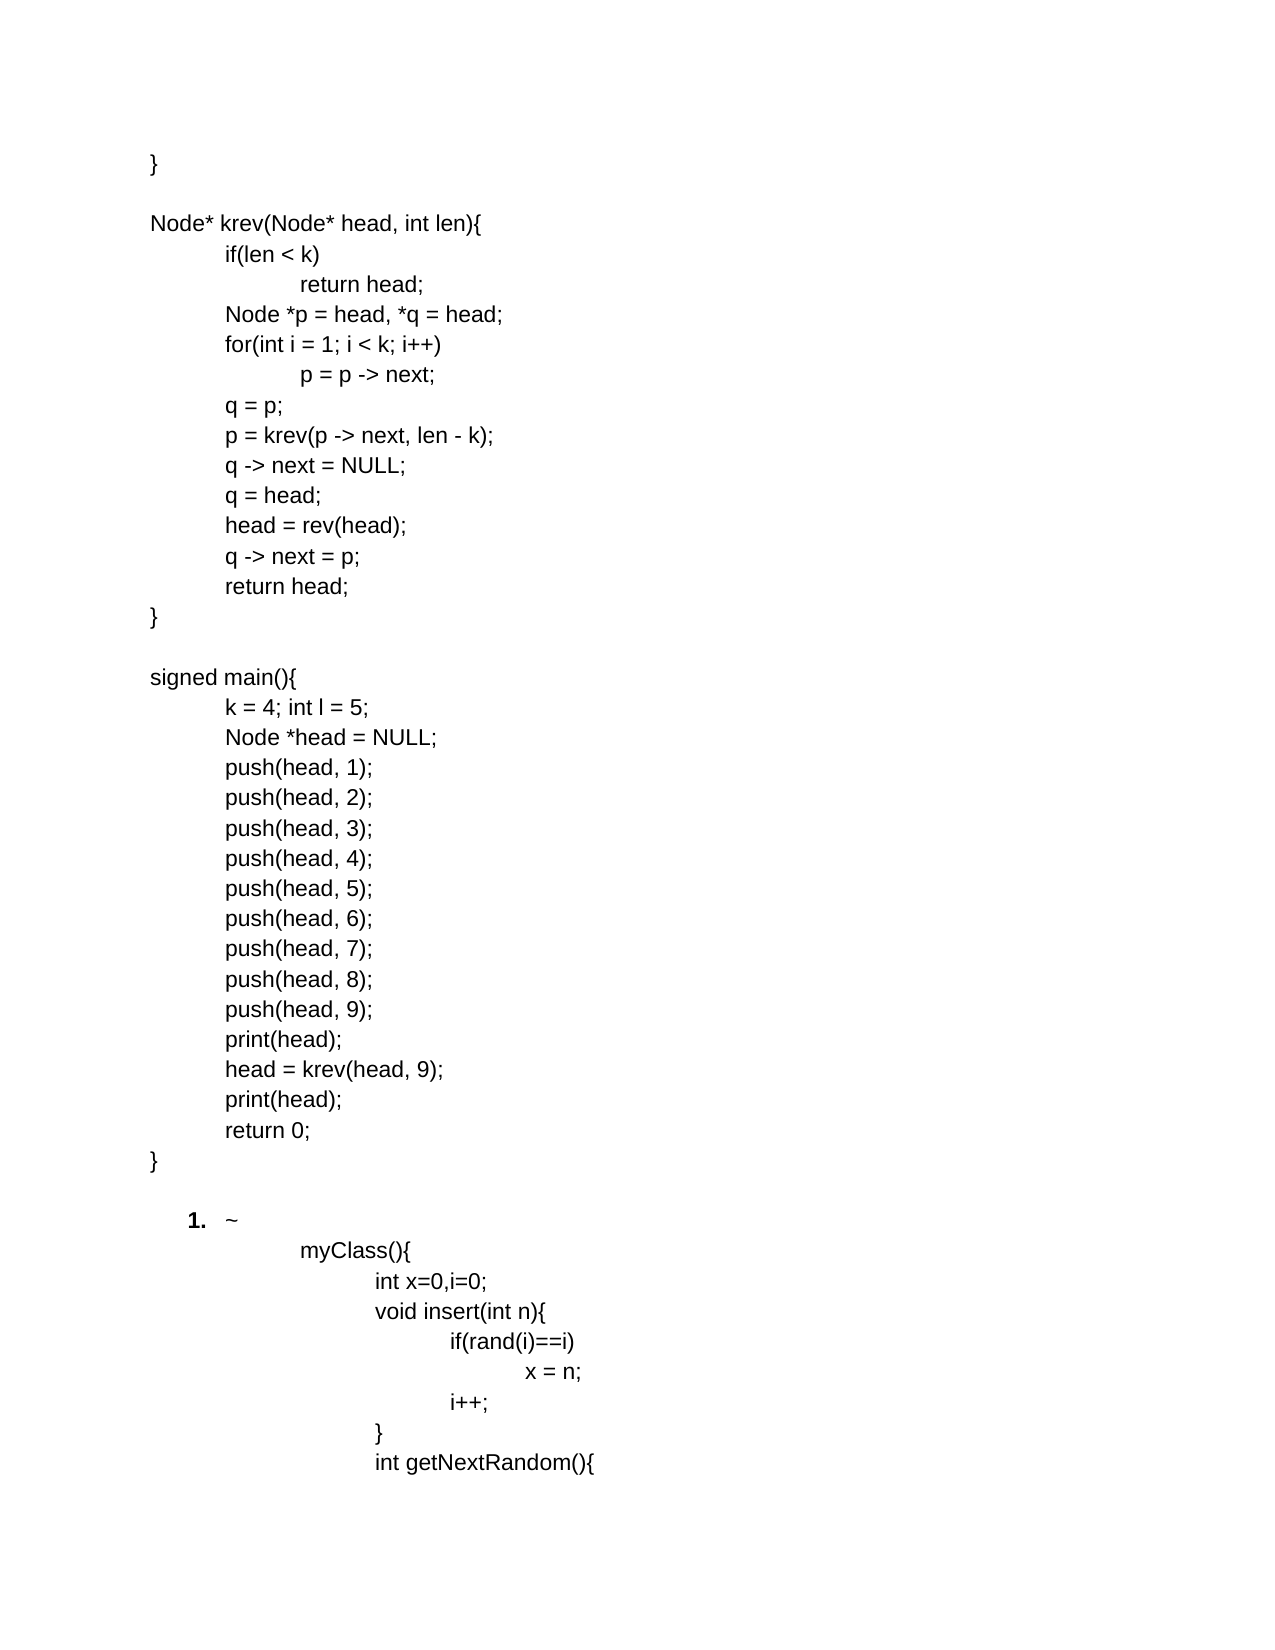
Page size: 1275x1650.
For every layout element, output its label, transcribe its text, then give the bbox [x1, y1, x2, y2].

text head = krev(head, 9); [150, 1056, 1125, 1083]
list ~ myClass(){ int x=0,i=0; void insert(int n){ if(rand(i)==i) x = n; i++; } int getNextRandom(){ [187, 1207, 1125, 1475]
text } [150, 603, 1125, 629]
text push(head, 5); [150, 875, 1125, 901]
text p = p -> next; [150, 361, 1125, 388]
text push(head, 6); [150, 905, 1125, 932]
text return 0; [150, 1117, 1125, 1143]
text } [150, 150, 1125, 176]
text push(head, 7); [150, 935, 1125, 962]
text q = p; [150, 392, 1125, 418]
text q = head; [150, 482, 1125, 509]
text push(head, 3); [150, 814, 1125, 841]
text push(head, 1); [150, 754, 1125, 781]
text push(head, 8); [150, 966, 1125, 992]
text if(len < k) [150, 241, 1125, 267]
text Node *p = head, *q = head; [150, 301, 1125, 327]
text print(head); [150, 1026, 1125, 1052]
text for(int i = 1; i < k; i++) [150, 331, 1125, 358]
text q -> next = p; [150, 543, 1125, 569]
text print(head); [150, 1086, 1125, 1113]
text head = rev(head); [150, 512, 1125, 539]
text push(head, 4); [150, 845, 1125, 871]
text p = krev(p -> next, len - k); [150, 422, 1125, 448]
text Node* krev(Node* head, int len){ [150, 210, 1125, 237]
text q -> next = NULL; [150, 452, 1125, 478]
text k = 4; int l = 5; [150, 694, 1125, 720]
text push(head, 9); [150, 996, 1125, 1022]
text return head; [150, 573, 1125, 599]
text return head; [150, 271, 1125, 297]
text } [150, 1147, 1125, 1173]
text push(head, 2); [150, 784, 1125, 811]
text signed main(){ [150, 663, 1125, 690]
text Node *head = NULL; [150, 724, 1125, 750]
